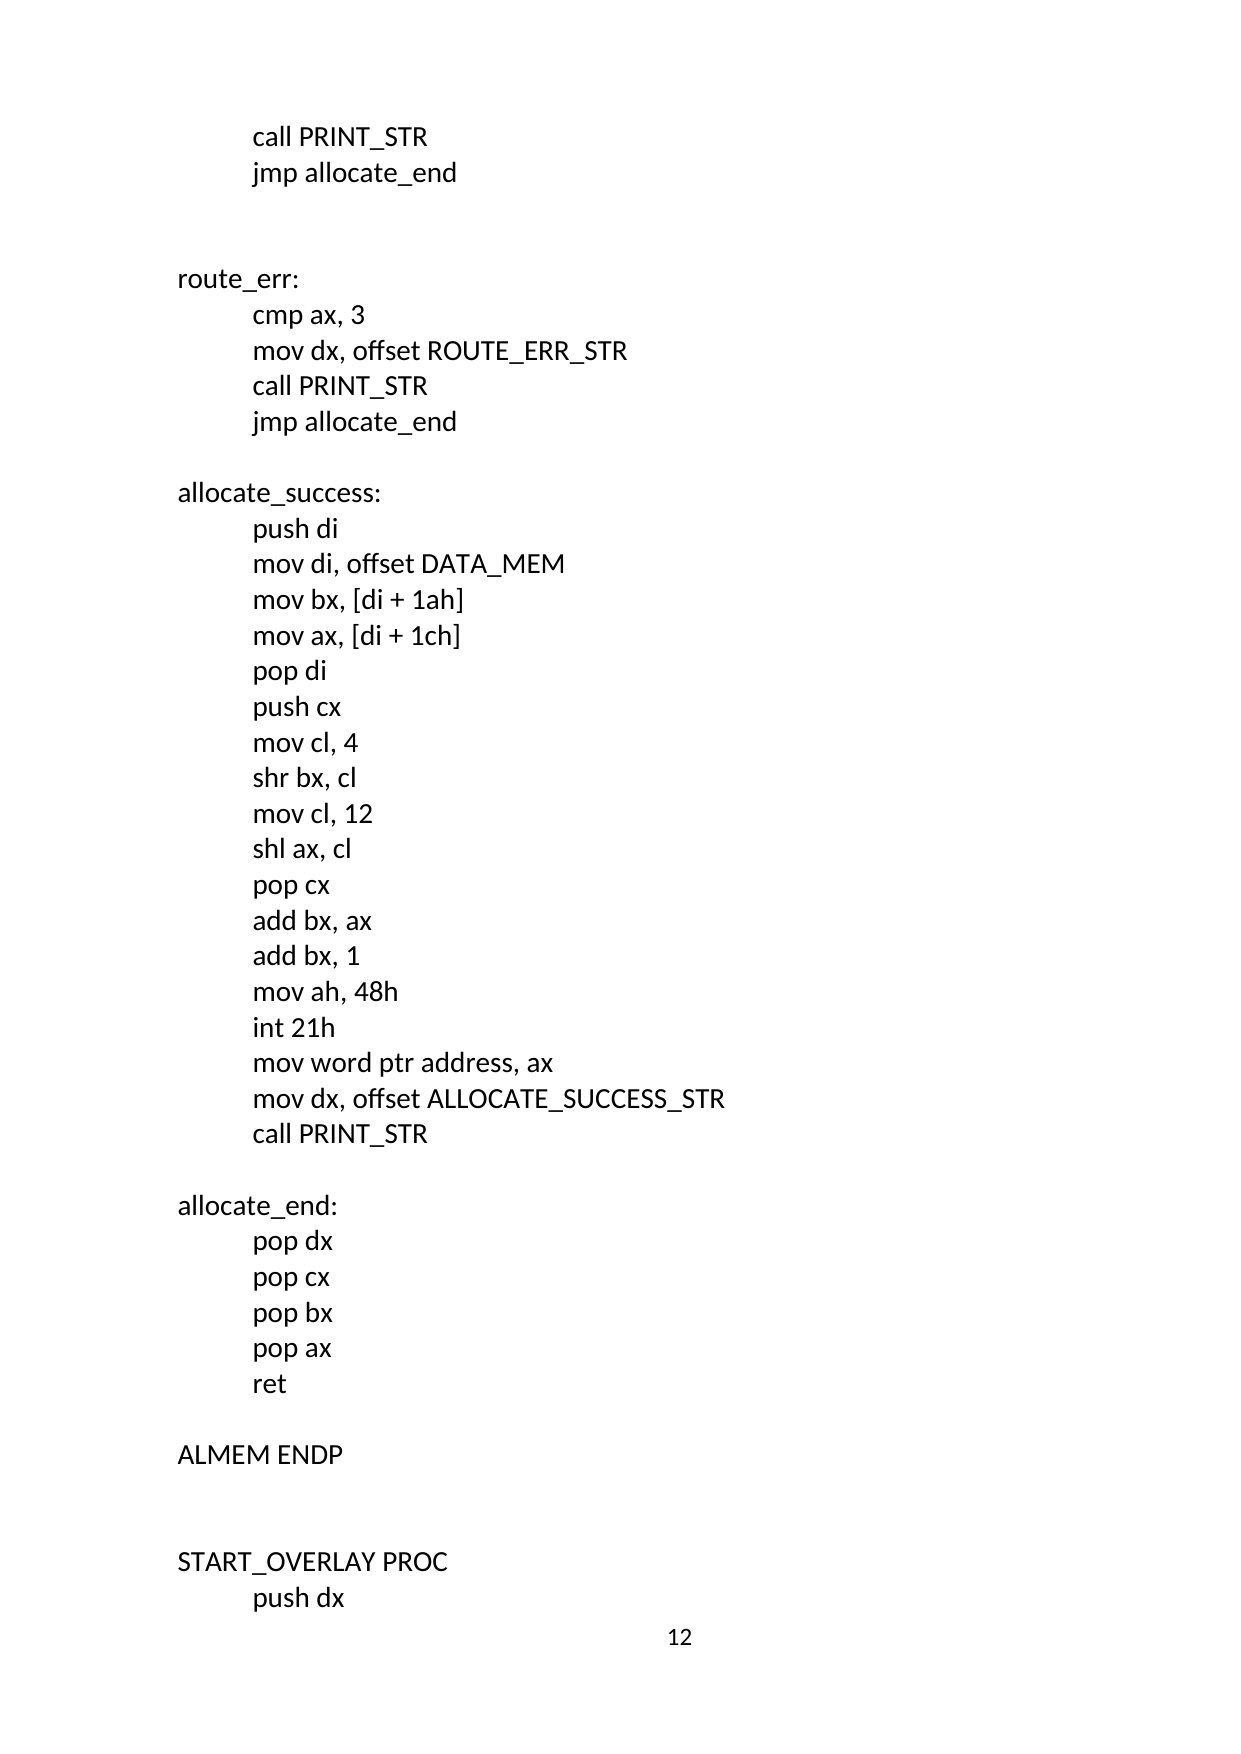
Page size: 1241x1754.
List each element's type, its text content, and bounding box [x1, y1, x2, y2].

text ret [177, 1365, 1181, 1401]
text route_err: [177, 261, 1181, 296]
text jmp allocate_end [177, 154, 1181, 189]
text cmp ax, 3 [177, 296, 1181, 332]
text START_OVERLAY PROC [177, 1543, 1181, 1579]
text add bx, ax [177, 902, 1181, 937]
text mov dx, offset ROUTE_ERR_STR [177, 332, 1181, 367]
text int 21h [177, 1009, 1181, 1044]
text call PRINT_STR [177, 1116, 1181, 1151]
text push dx [177, 1579, 1181, 1614]
text add bx, 1 [177, 937, 1181, 973]
text mov cl, 4 [177, 724, 1181, 759]
text allocate_end: [177, 1187, 1181, 1222]
text mov cl, 12 [177, 795, 1181, 831]
text pop cx [177, 866, 1181, 902]
text pop dx [177, 1222, 1181, 1258]
text mov ax, [di + 1ch] [177, 617, 1181, 652]
text pop cx [177, 1258, 1181, 1294]
text mov ah, 48h [177, 973, 1181, 1009]
text mov word ptr address, ax [177, 1044, 1181, 1080]
text mov bx, [di + 1ah] [177, 581, 1181, 617]
text allocate_success: [177, 474, 1181, 510]
text mov dx, offset ALLOCATE_SUCCESS_STR [177, 1080, 1181, 1116]
text pop ax [177, 1329, 1181, 1365]
text mov di, offset DATA_MEM [177, 546, 1181, 581]
text push cx [177, 688, 1181, 724]
text pop di [177, 652, 1181, 688]
text call PRINT_STR [177, 367, 1181, 403]
text jmp allocate_end [177, 403, 1181, 439]
text shr bx, cl [177, 759, 1181, 795]
text pop bx [177, 1294, 1181, 1329]
text call PRINT_STR [177, 118, 1181, 154]
text push di [177, 510, 1181, 546]
text shl ax, cl [177, 831, 1181, 866]
text ALMEM ENDP [177, 1436, 1181, 1472]
